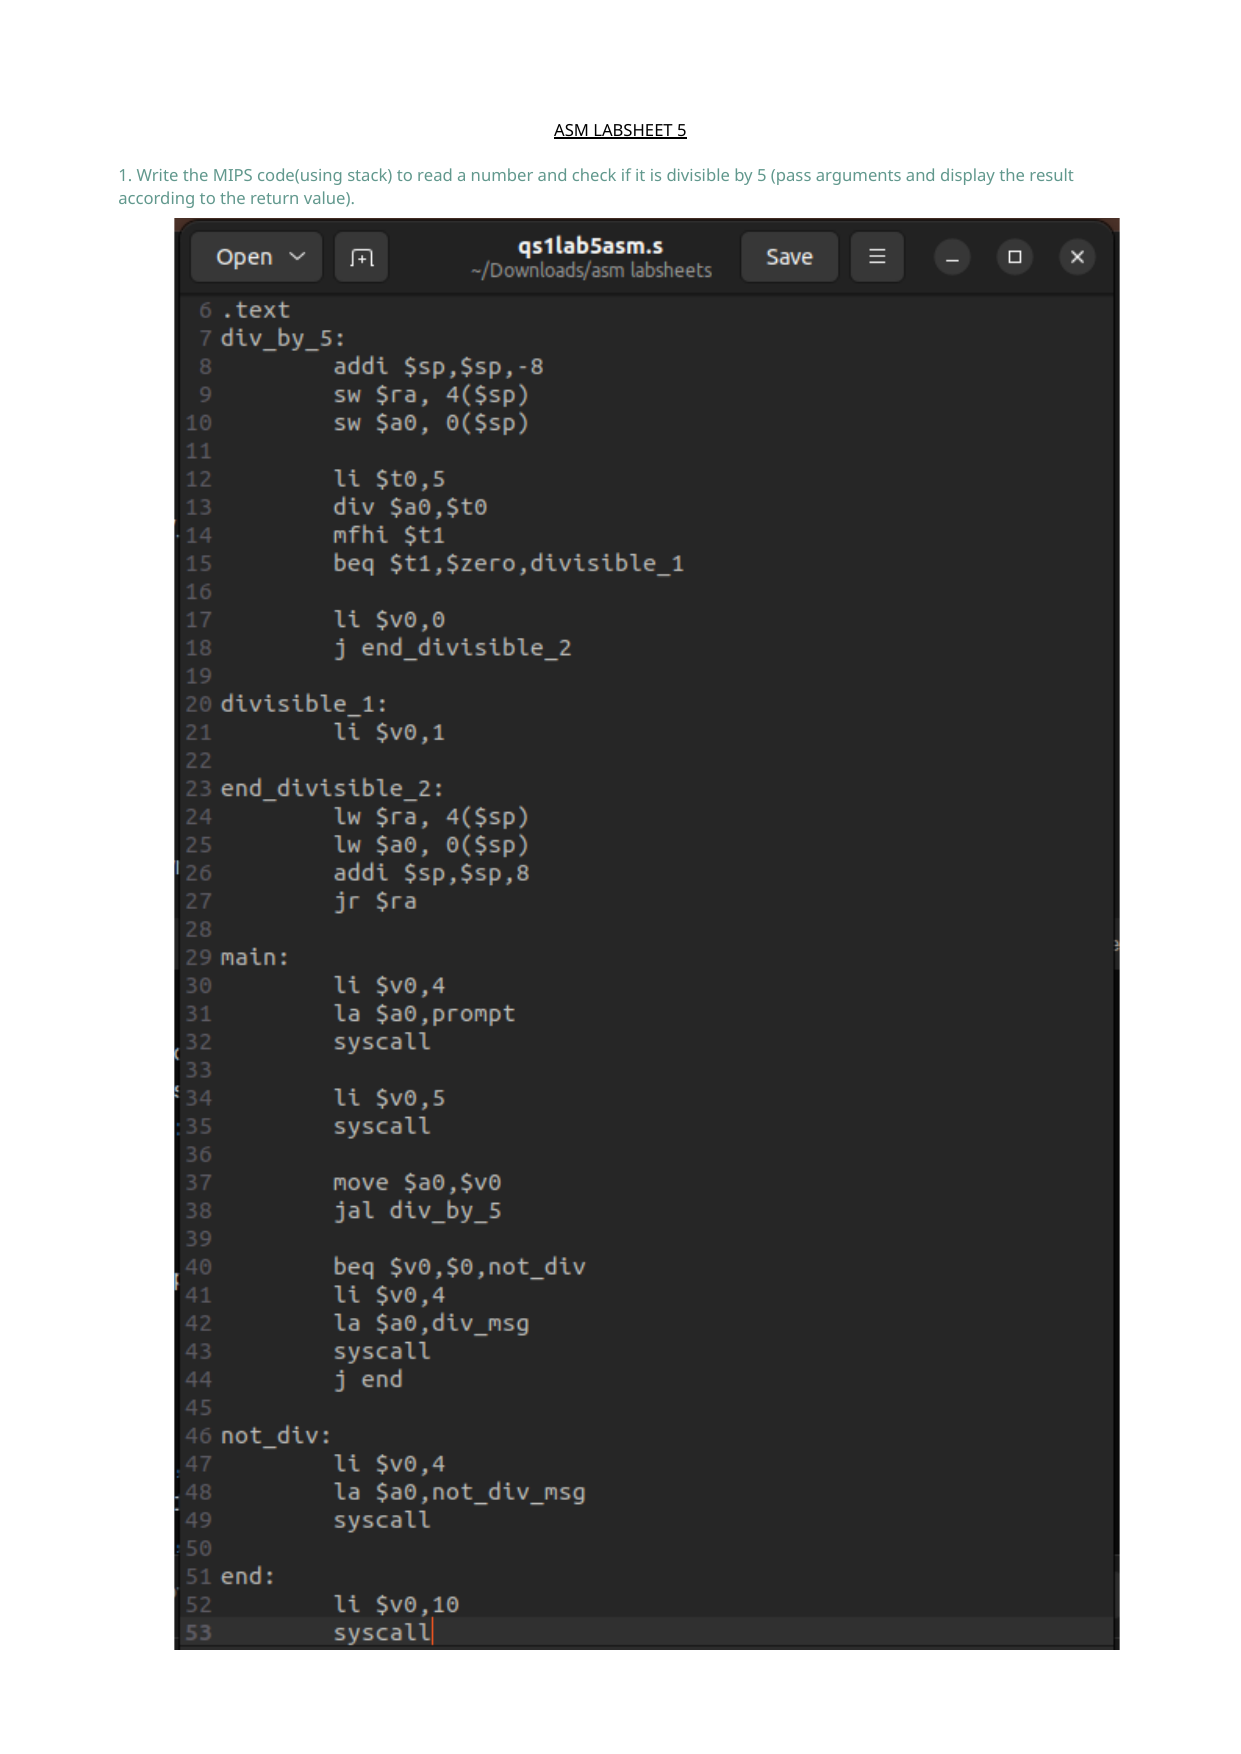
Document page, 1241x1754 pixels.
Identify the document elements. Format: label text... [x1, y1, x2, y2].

text ASM LABSHEET 5 [118, 118, 1122, 141]
text 1. Write the MIPS code(using stack) to read a number and check if it is divisible by 5 (pass arguments and display the result according to the return value). [118, 163, 1122, 209]
picture [174, 218, 1120, 1650]
